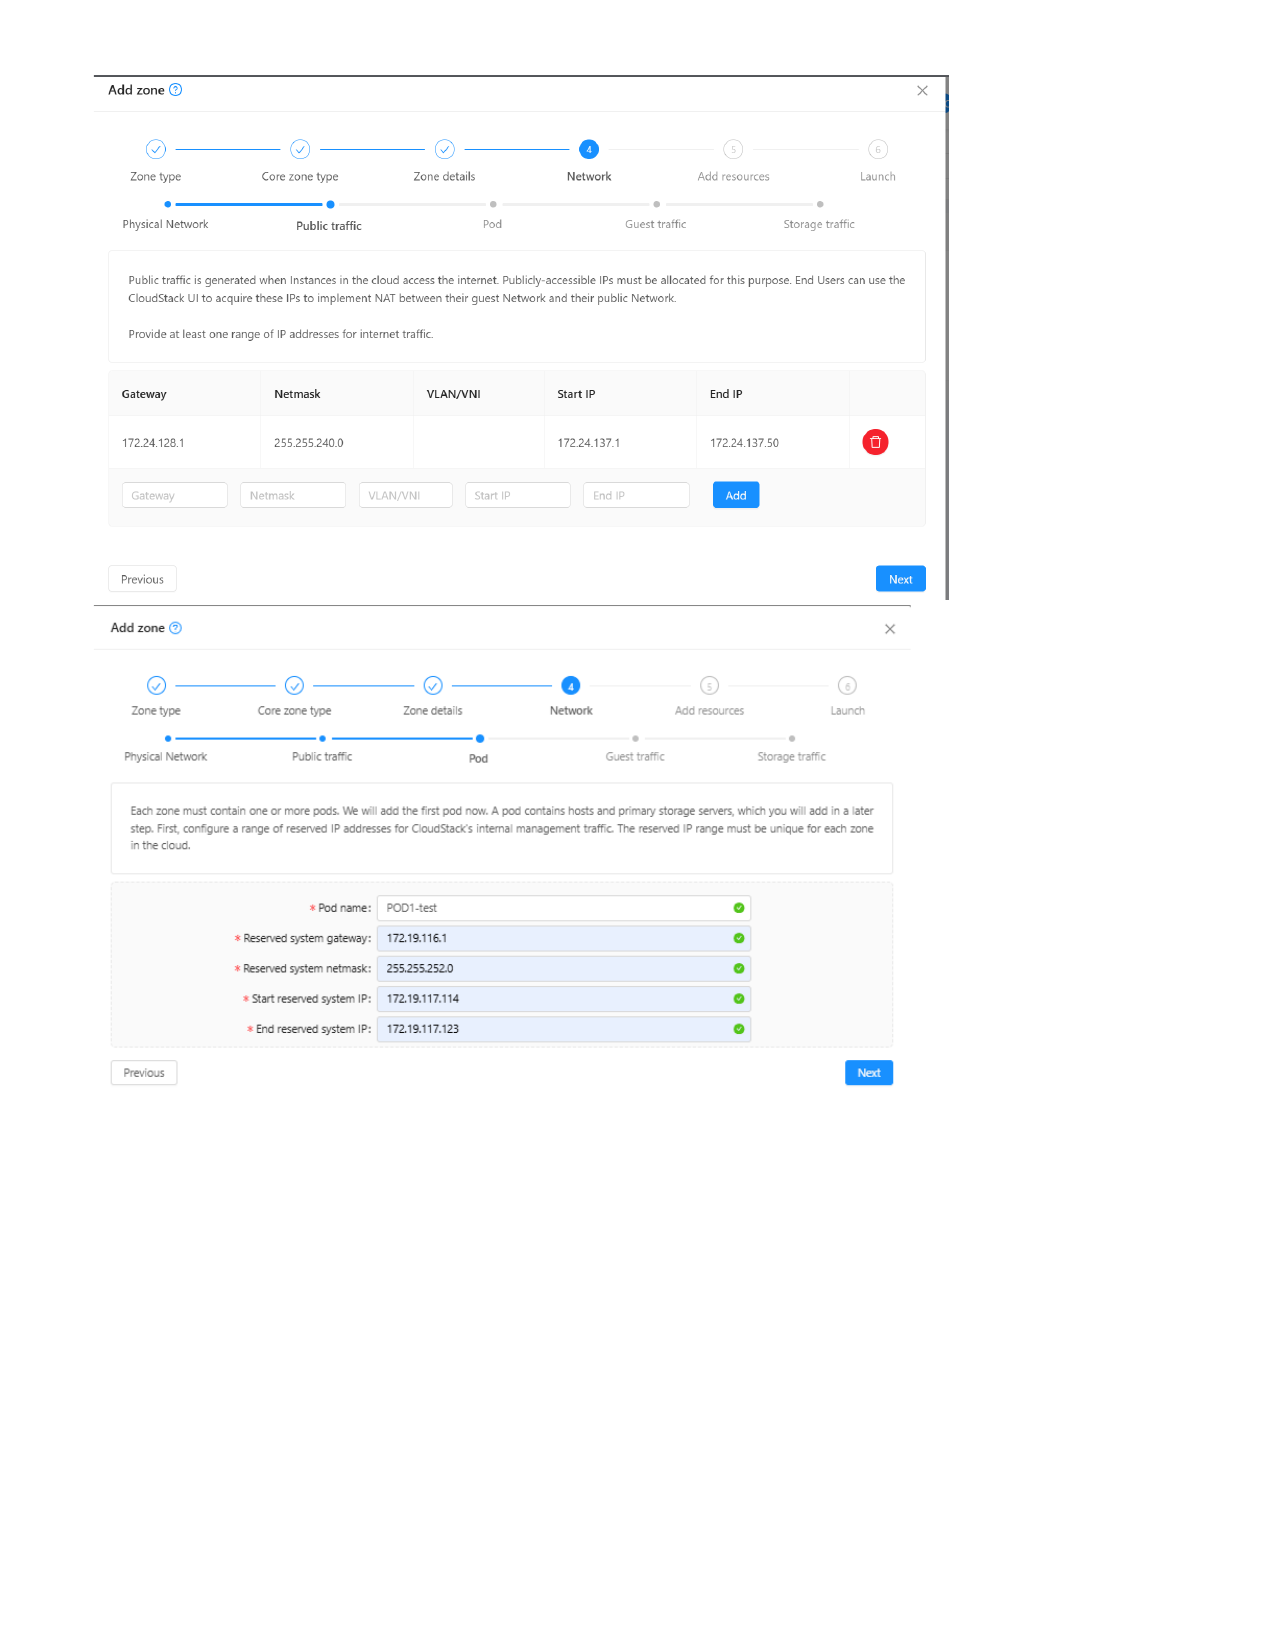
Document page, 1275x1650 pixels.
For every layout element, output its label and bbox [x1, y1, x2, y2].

picture [93, 75, 949, 600]
picture [93, 605, 911, 1104]
